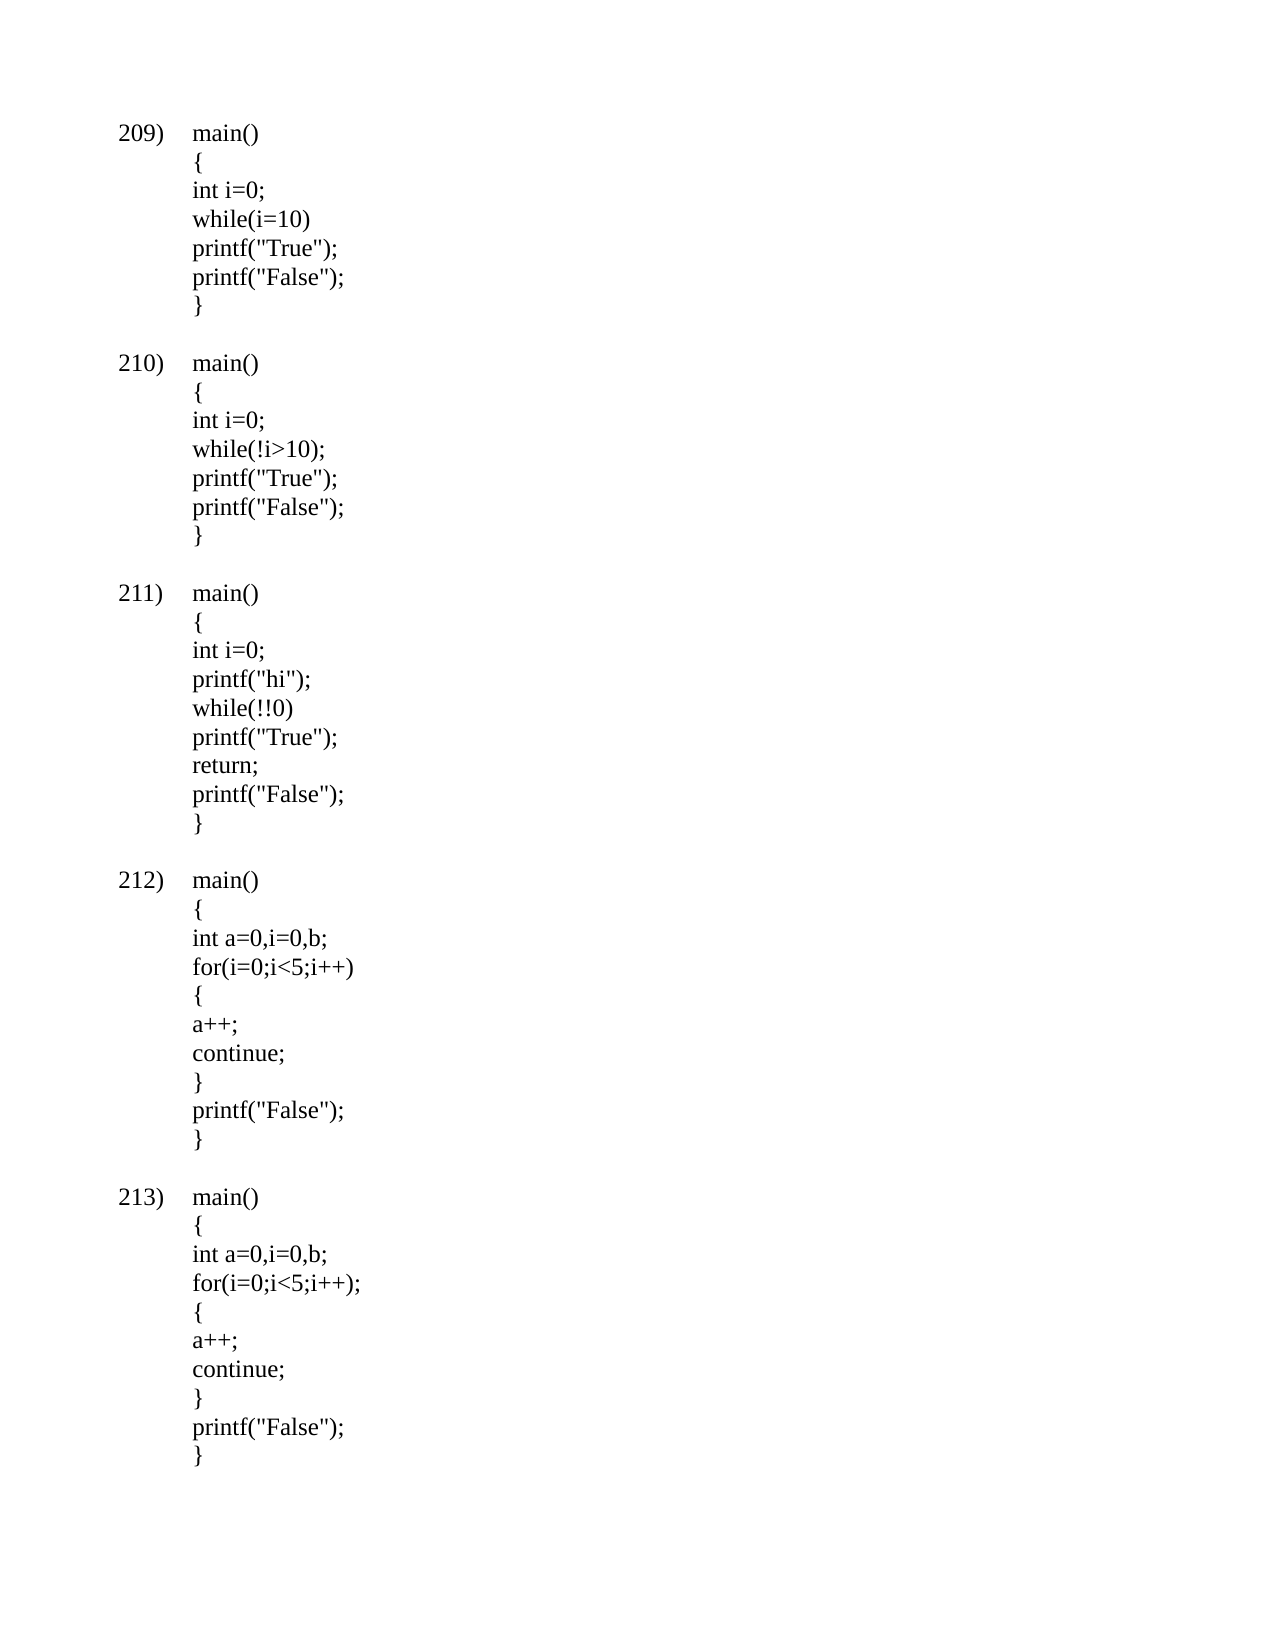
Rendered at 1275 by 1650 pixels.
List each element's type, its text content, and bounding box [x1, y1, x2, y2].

text printf("False"); [118, 779, 1157, 808]
text printf("hi"); [118, 664, 1157, 693]
text printf("False"); [118, 262, 1157, 291]
text 213) main() [118, 1182, 1157, 1211]
text { [118, 981, 1157, 1009]
text while(!!0) [118, 693, 1157, 722]
text for(i=0;i<5;i++) [118, 952, 1157, 981]
text 211) main() [118, 578, 1157, 607]
text a++; [118, 1326, 1157, 1354]
text } [118, 1067, 1157, 1096]
text { [118, 1297, 1157, 1326]
text int a=0,i=0,b; [118, 923, 1157, 952]
text continue; [118, 1038, 1157, 1067]
text 212) main() [118, 866, 1157, 894]
text { [118, 377, 1157, 406]
text printf("True"); [118, 463, 1157, 492]
text int i=0; [118, 176, 1157, 204]
text int i=0; [118, 636, 1157, 664]
text } [118, 1441, 1157, 1469]
text 210) main() [118, 348, 1157, 377]
text while(i=10) [118, 204, 1157, 233]
text printf("False"); [118, 492, 1157, 521]
text { [118, 147, 1157, 176]
text int a=0,i=0,b; [118, 1239, 1157, 1268]
text while(!i>10); [118, 434, 1157, 463]
text printf("True"); [118, 722, 1157, 751]
text for(i=0;i<5;i++); [118, 1268, 1157, 1297]
text printf("False"); [118, 1096, 1157, 1124]
text } [118, 808, 1157, 837]
text } [118, 291, 1157, 319]
text continue; [118, 1354, 1157, 1383]
text printf("True"); [118, 233, 1157, 262]
text return; [118, 751, 1157, 779]
text int i=0; [118, 406, 1157, 434]
text a++; [118, 1009, 1157, 1038]
text { [118, 894, 1157, 923]
text } [118, 521, 1157, 549]
text } [118, 1383, 1157, 1412]
text { [118, 607, 1157, 636]
text 209) main() [118, 118, 1157, 147]
text printf("False"); [118, 1412, 1157, 1441]
text { [118, 1211, 1157, 1239]
text } [118, 1124, 1157, 1153]
